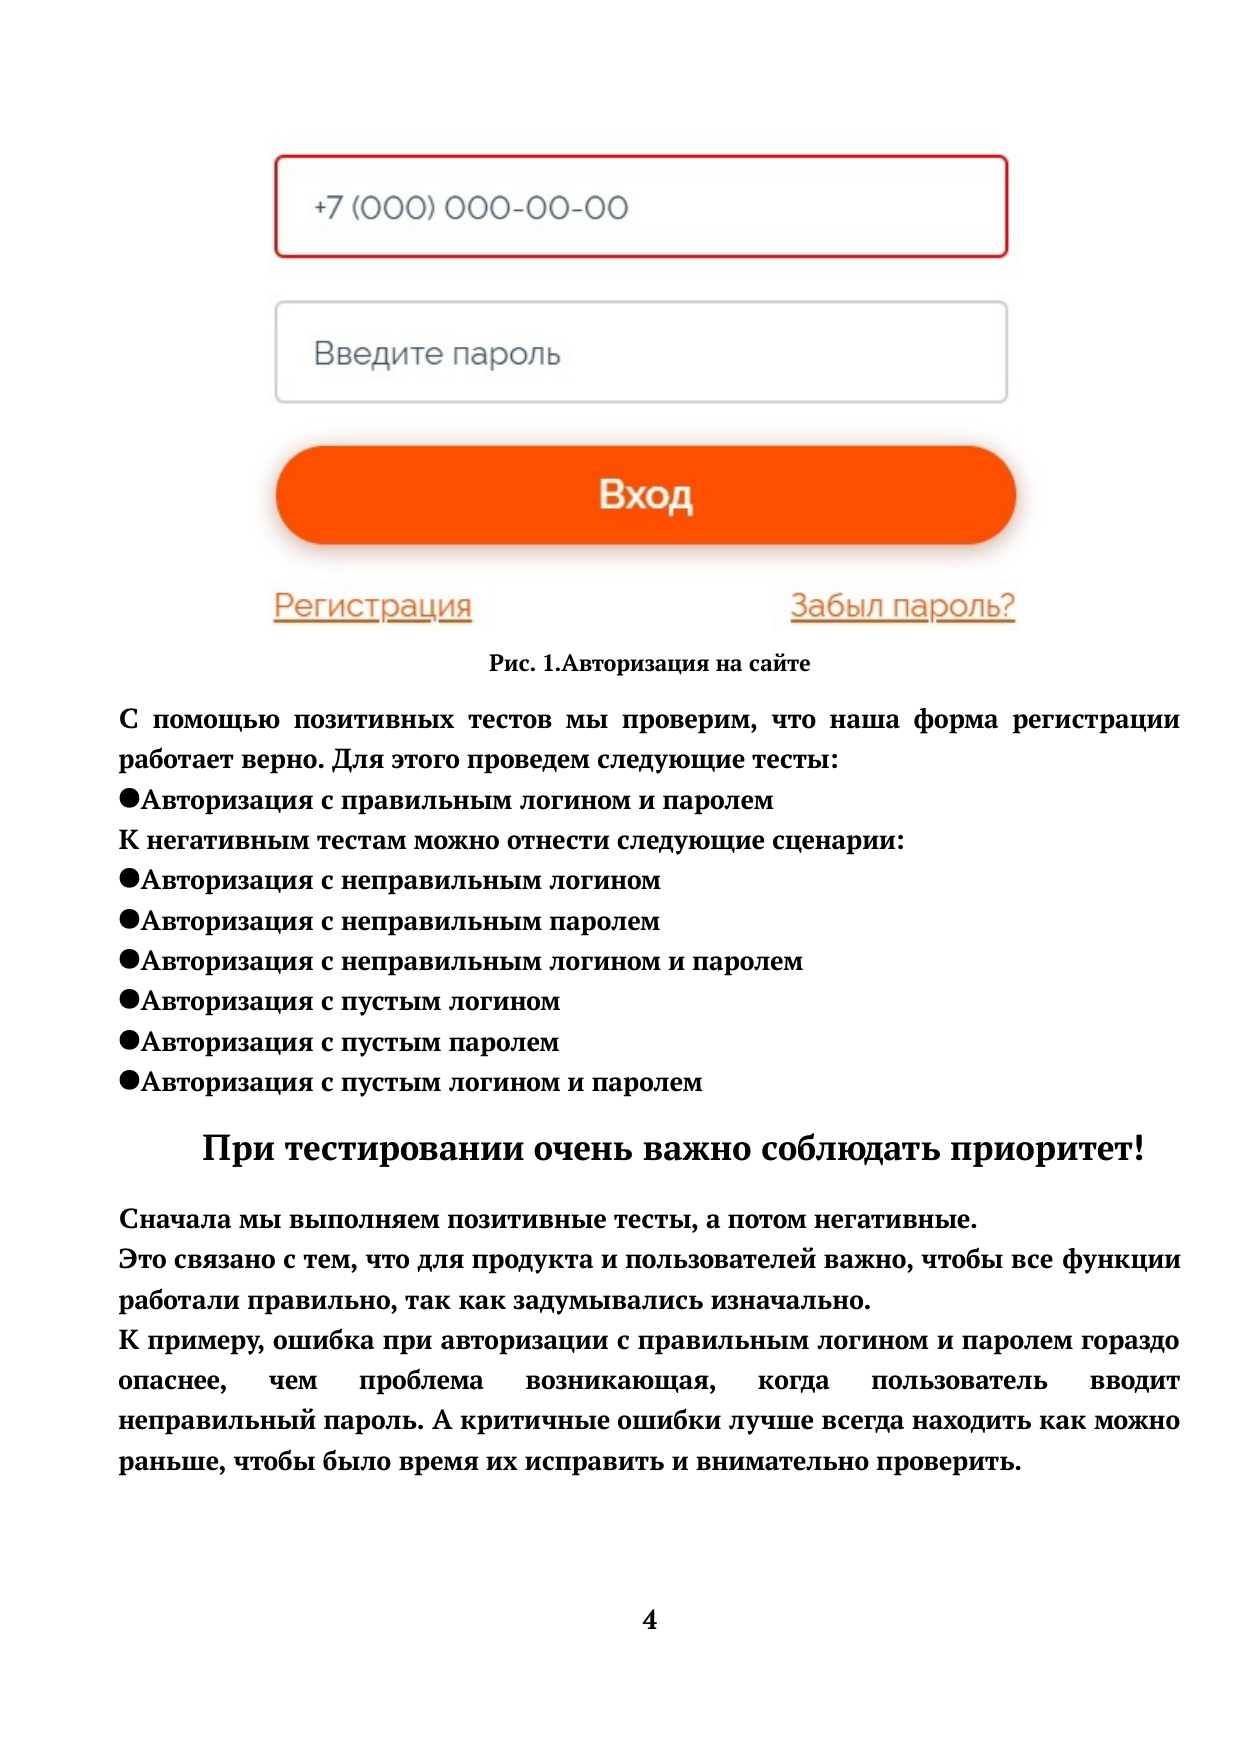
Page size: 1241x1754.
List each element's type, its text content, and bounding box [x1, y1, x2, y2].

list Авторизация с пустым логином [118, 983, 1181, 1017]
text Рис. 1.Авторизация на сайте [246, 648, 1053, 677]
picture [245, 130, 1054, 648]
list Авторизация с неправильным логином и паролем [118, 943, 1181, 977]
list Авторизация с пустым логином и паролем [118, 1064, 1181, 1098]
text С помощью позитивных тестов мы проверим, что наша форма регистрации работает верно. Для этого проведем следующие тесты: [118, 701, 1181, 775]
list Авторизация с правильным логином и паролем [118, 782, 1181, 816]
list Авторизация с неправильным паролем [118, 903, 1181, 936]
text Это связано с тем, что для продукта и пользователей важно, чтобы все функции работали правильно, так как задумывались изначально. [118, 1242, 1181, 1315]
text К негативным тестам можно отнести следующие сценарии: [118, 822, 1181, 856]
list Авторизация с пустым паролем [118, 1024, 1181, 1057]
text Сначала мы выполняем позитивные тесты, а потом негативные. [118, 1201, 1181, 1235]
list Авторизация с неправильным логином [118, 862, 1181, 896]
text При тестировании очень важно соблюдать приоритет! [192, 1125, 1181, 1169]
text К примеру, ошибка при авторизации с правильным логином и паролем гораздо опаснее, чем проблема возникающая, когда пользователь вводит неправильный пароль. А критичные ошибки лучше всегда находить как можно раньше, чтобы было время их исправить и внимательно проверить. [118, 1322, 1181, 1476]
